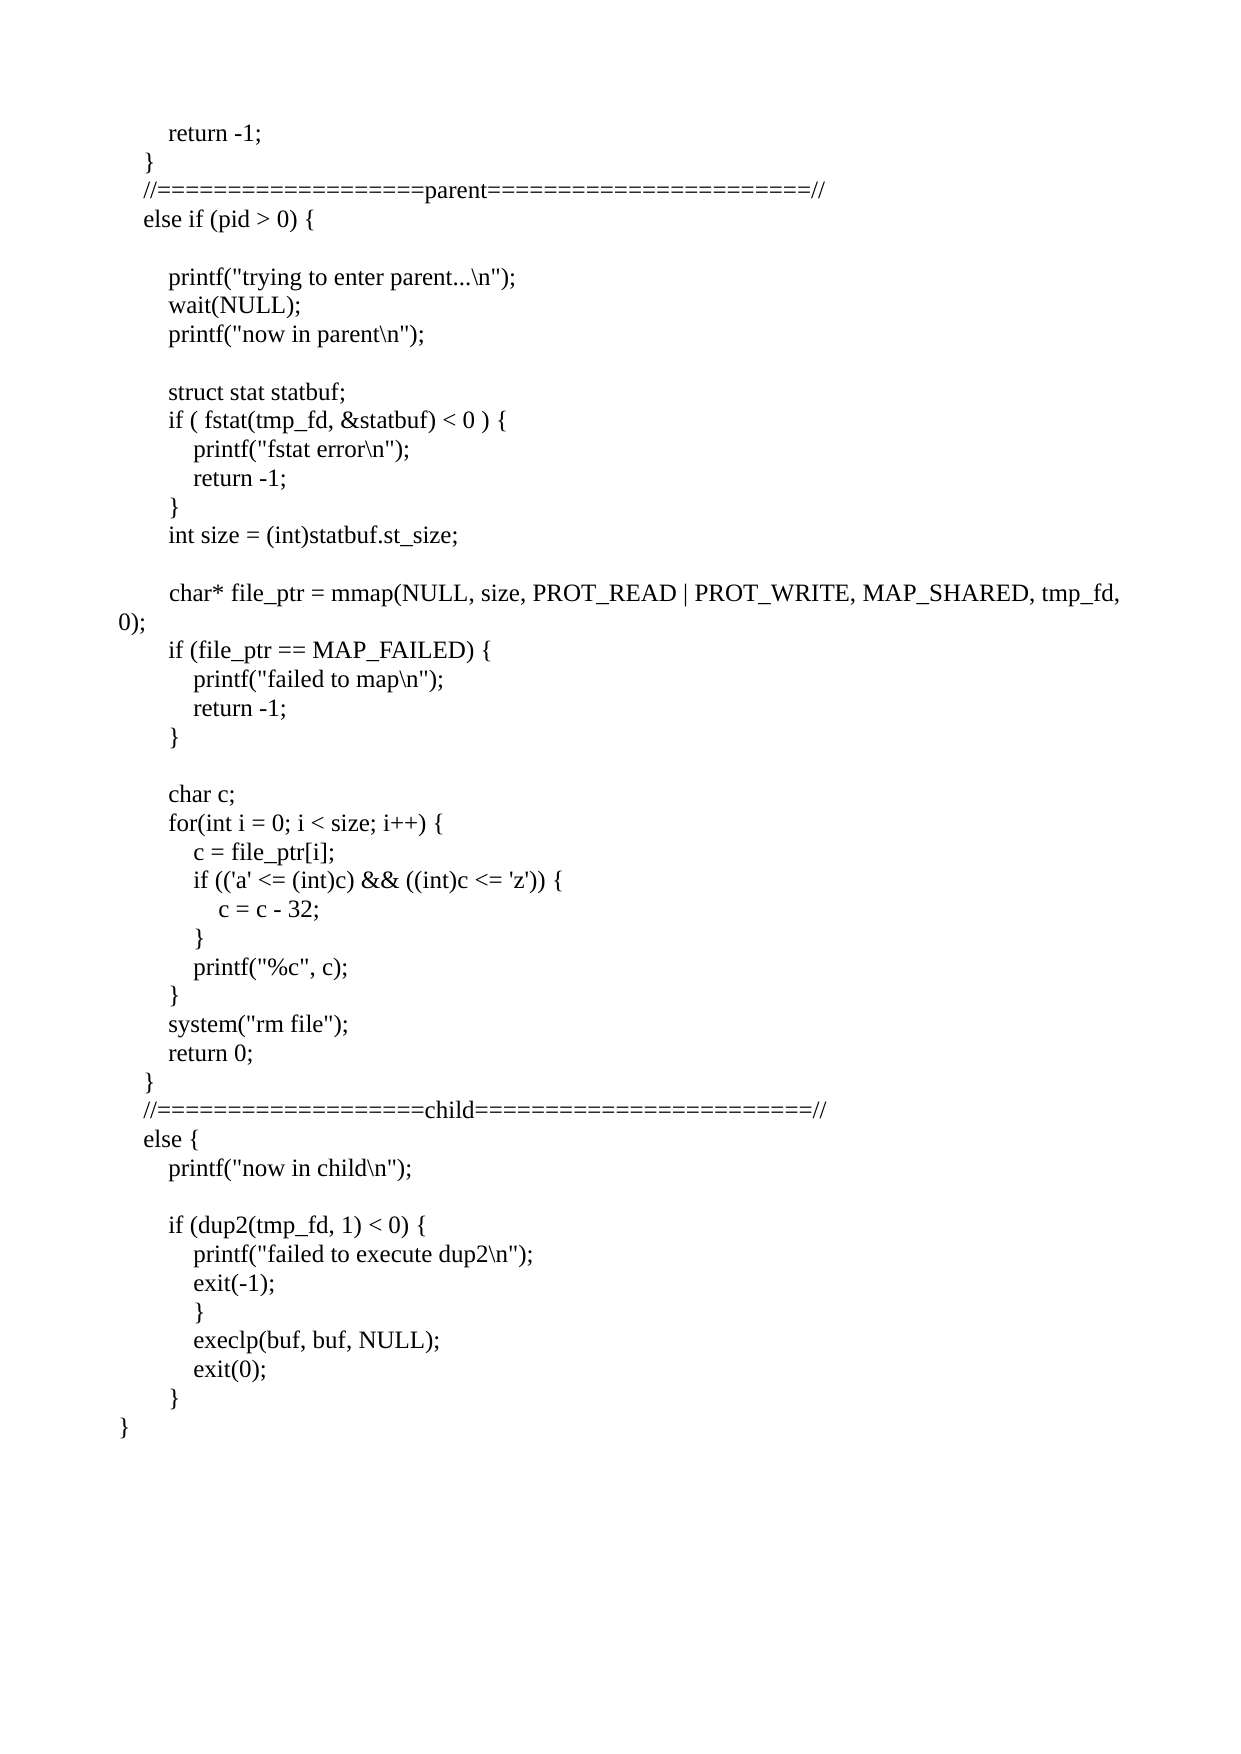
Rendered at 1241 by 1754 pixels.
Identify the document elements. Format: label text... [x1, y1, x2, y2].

text else { [118, 1124, 1122, 1153]
text if ( fstat(tmp_fd, &statbuf) < 0 ) { [118, 406, 1122, 434]
text } [118, 1297, 1122, 1326]
text printf("failed to map\n"); [118, 664, 1122, 693]
text } [118, 1067, 1122, 1096]
text } [118, 1412, 1122, 1441]
text printf("fstat error\n"); [118, 434, 1122, 463]
text printf("failed to execute dup2\n"); [118, 1239, 1122, 1268]
text system("rm file"); [118, 1009, 1122, 1038]
text printf("%c", c); [118, 952, 1122, 981]
text wait(NULL); [118, 291, 1122, 319]
text else if (pid > 0) { [118, 204, 1122, 233]
text //===================child========================// [118, 1096, 1122, 1124]
text return -1; [118, 463, 1122, 492]
text exit(0); [118, 1354, 1122, 1383]
text return -1; [118, 118, 1122, 147]
text if (file_ptr == MAP_FAILED) { [118, 636, 1122, 664]
text return 0; [118, 1038, 1122, 1067]
text } [118, 147, 1122, 176]
text printf("now in parent\n"); [118, 319, 1122, 348]
text } [118, 1383, 1122, 1412]
text printf("now in child\n"); [118, 1153, 1122, 1182]
text } [118, 492, 1122, 521]
text } [118, 923, 1122, 952]
text for(int i = 0; i < size; i++) { [118, 808, 1122, 837]
text if (('a' <= (int)c) && ((int)c <= 'z')) { [118, 866, 1122, 894]
text if (dup2(tmp_fd, 1) < 0) { [118, 1211, 1122, 1239]
text printf("trying to enter parent...\n"); [118, 262, 1122, 291]
text char c; [118, 779, 1122, 808]
text struct stat statbuf; [118, 377, 1122, 406]
text c = file_ptr[i]; [118, 837, 1122, 866]
text char* file_ptr = mmap(NULL, size, PROT_READ | PROT_WRITE, MAP_SHARED, tmp_fd, 0); [118, 578, 1122, 636]
text execlp(buf, buf, NULL); [118, 1326, 1122, 1354]
text c = c - 32; [118, 894, 1122, 923]
text return -1; [118, 693, 1122, 722]
text } [118, 981, 1122, 1009]
text exit(-1); [118, 1268, 1122, 1297]
text } [118, 722, 1122, 751]
text int size = (int)statbuf.st_size; [118, 521, 1122, 549]
text //===================parent=======================// [118, 176, 1122, 204]
